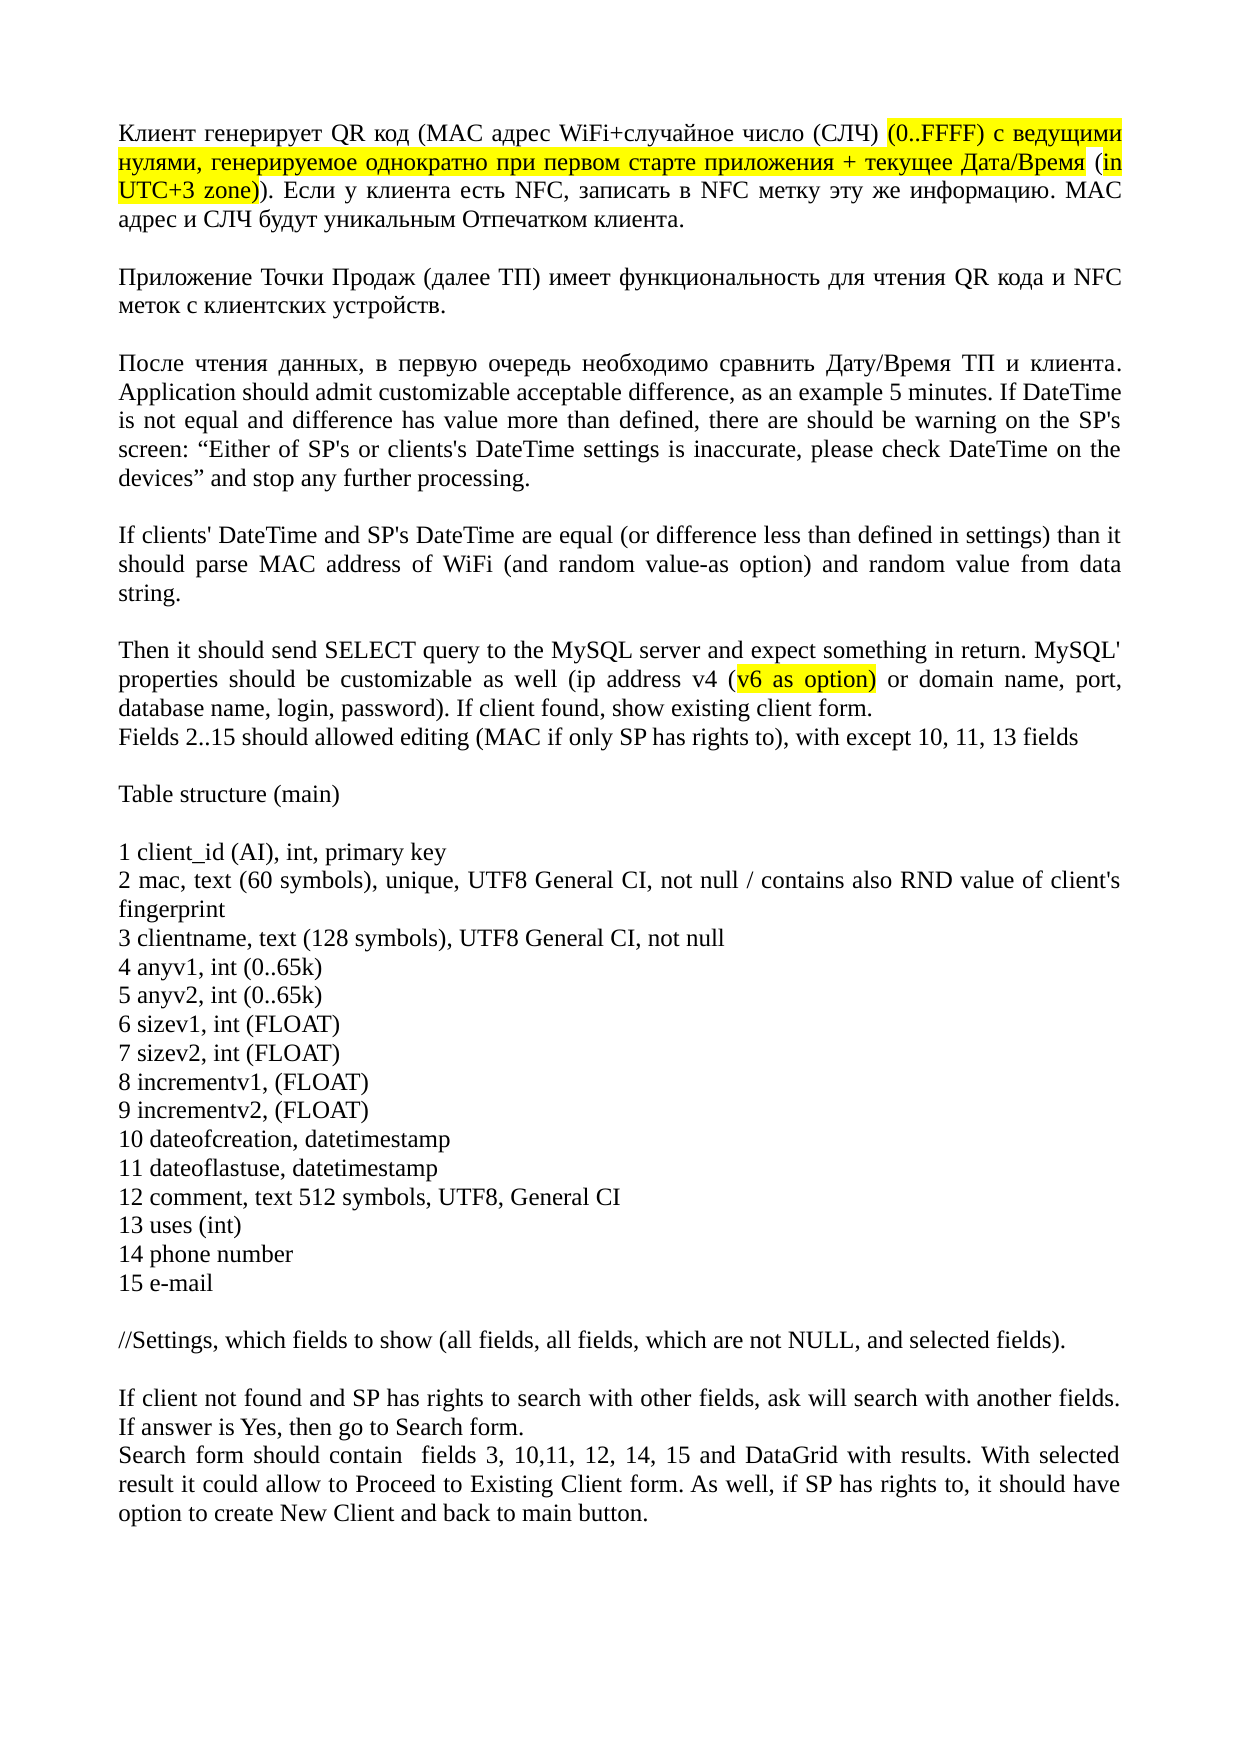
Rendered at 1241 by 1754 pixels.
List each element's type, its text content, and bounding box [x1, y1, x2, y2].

text 11 dateoflastuse, datetimestamp [118, 1153, 1122, 1182]
text Search form should contain fields 3, 10,11, 12, 14, 15 and DataGrid with results. With selected result it could allow to Proceed to Existing Client form. As well, if SP has rights to, it should have option to create New Client and back to main button. [118, 1441, 1122, 1527]
text 8 incrementv1, (FLOAT) [118, 1067, 1122, 1096]
text Table structure (main) [118, 779, 1122, 808]
text 4 anyv1, int (0..65k) [118, 952, 1122, 981]
text 14 phone number [118, 1239, 1122, 1268]
text 7 sizev2, int (FLOAT) [118, 1038, 1122, 1067]
text If clients' DateTime and SP's DateTime are equal (or difference less than defined in settings) than it should parse MAC address of WiFi (and random value-as option) and random value from data string. [118, 521, 1122, 607]
text If client not found and SP has rights to search with other fields, ask will search with another fields. If answer is Yes, then go to Search form. [118, 1383, 1122, 1441]
text 1 client_id (AI), int, primary key [118, 837, 1122, 866]
text Приложение Точки Продаж (далее ТП) имеет функциональность для чтения QR кода и NFC меток с клиентских устройств. [118, 262, 1122, 319]
text Fields 2..15 should allowed editing (MAC if only SP has rights to), with except 10, 11, 13 fields [118, 722, 1122, 751]
text 15 e-mail [118, 1268, 1122, 1297]
text 5 anyv2, int (0..65k) [118, 981, 1122, 1009]
text 6 sizev1, int (FLOAT) [118, 1009, 1122, 1038]
text 3 clientname, text (128 symbols), UTF8 General CI, not null [118, 923, 1122, 952]
text 13 uses (int) [118, 1211, 1122, 1239]
text //Settings, which fields to show (all fields, all fields, which are not NULL, and selected fields). [118, 1326, 1122, 1354]
text Then it should send SELECT query to the MySQL server and expect something in return. MySQL' properties should be customizable as well (ip address v4 (v6 as option) or domain name, port, database name, login, password). If client found, show existing client form. [118, 636, 1122, 722]
text 2 mac, text (60 symbols), unique, UTF8 General CI, not null / contains also RND value of client's fingerprint [118, 866, 1122, 923]
text 9 incrementv2, (FLOAT) [118, 1096, 1122, 1124]
text Клиент генерирует QR код (MAC адрес WiFi+случайное число (СЛЧ) (0..FFFF) с ведущими нулями, генерируемое однократно при первом старте приложения + текущее Дата/Время (in UTC+3 zone)). Если у клиента есть NFC, записать в NFC метку эту же информацию. MAC адрес и СЛЧ будут уникальным Отпечатком клиента. [118, 118, 1122, 233]
text После чтения данных, в первую очередь необходимо сравнить Дату/Время ТП и клиента. Application should admit customizable acceptable difference, as an example 5 minutes. If DateTime is not equal and difference has value more than defined, there are should be warning on the SP's screen: “Either of SP's or clients's DateTime settings is inaccurate, please check DateTime on the devices” and stop any further processing. [118, 348, 1122, 492]
text 12 comment, text 512 symbols, UTF8, General CI [118, 1182, 1122, 1211]
text 10 dateofcreation, datetimestamp [118, 1124, 1122, 1153]
